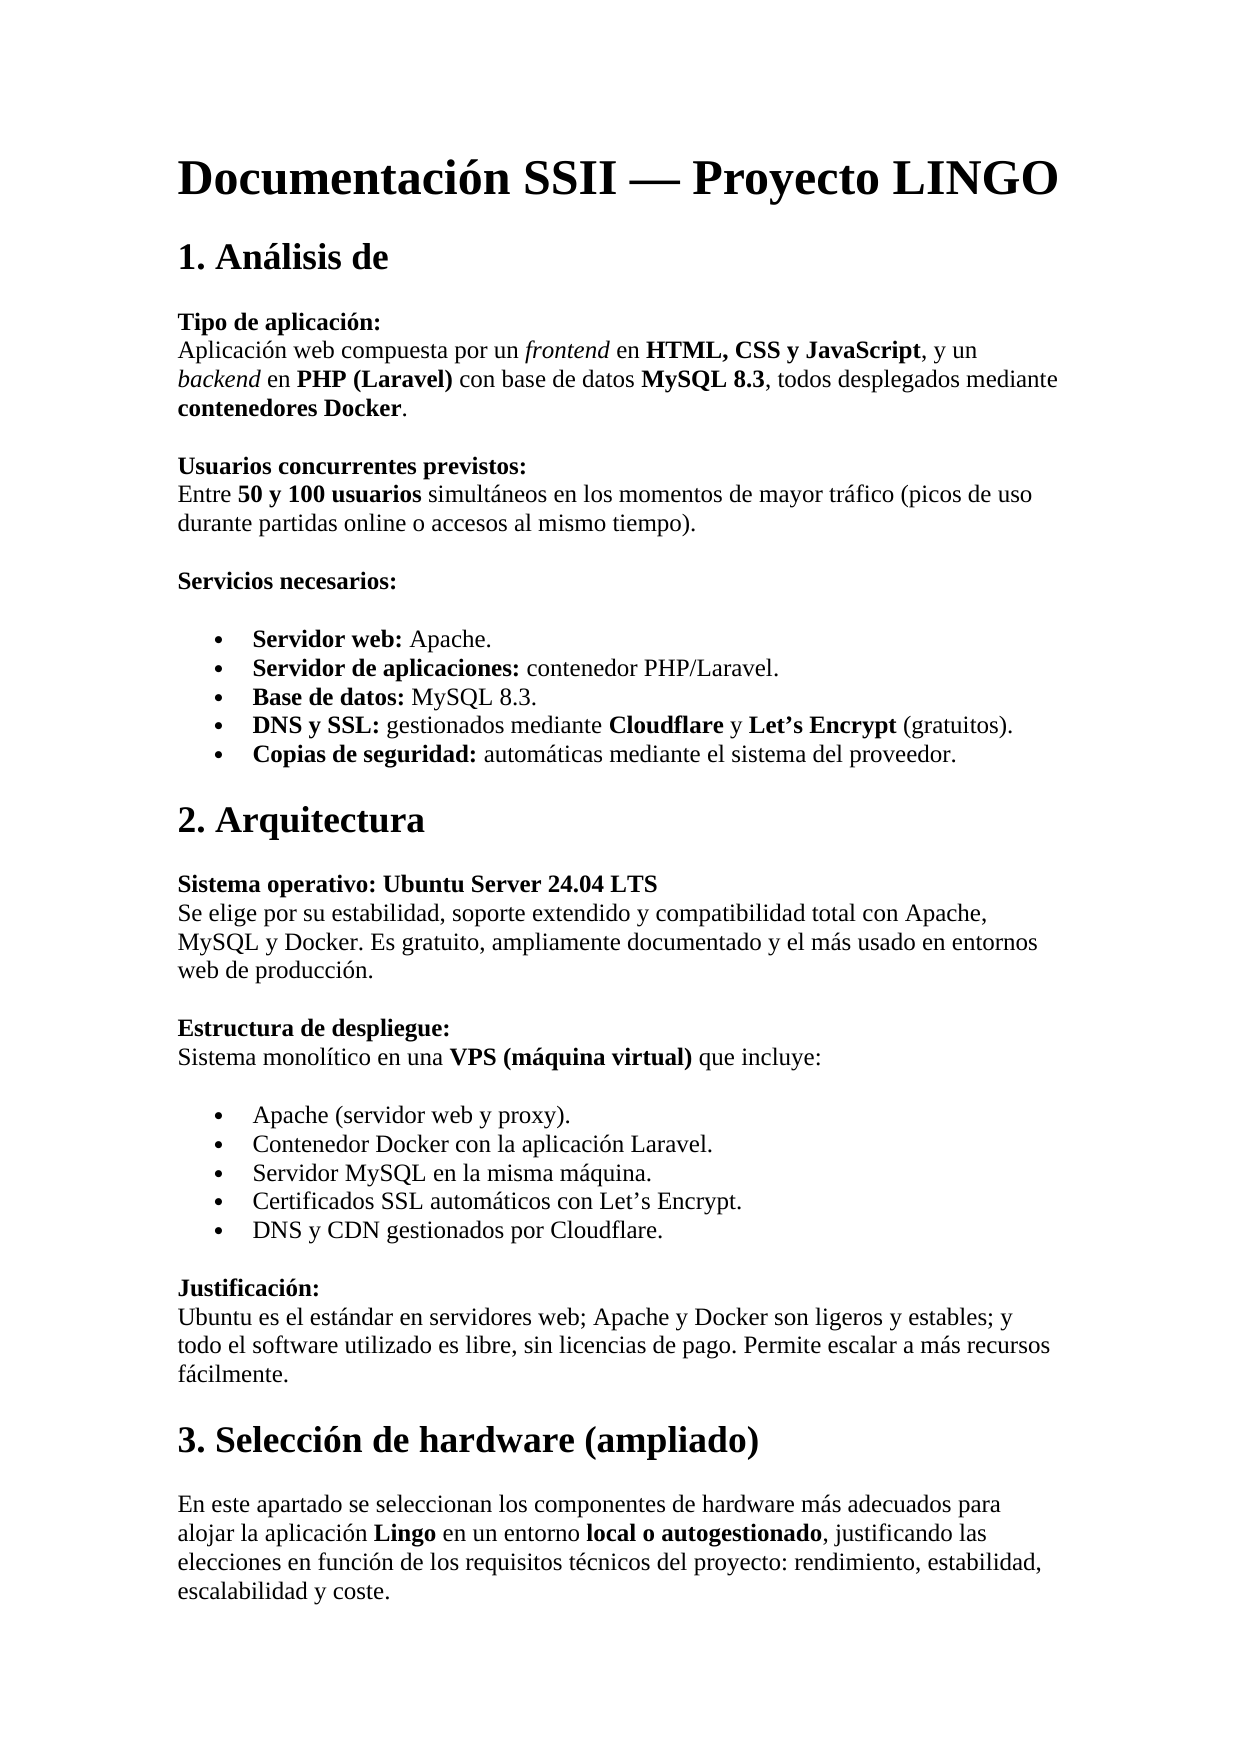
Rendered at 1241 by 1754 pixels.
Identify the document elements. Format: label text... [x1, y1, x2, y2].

subtitle 2. Arquitectura [177, 797, 1063, 840]
list Base de datos: MySQL 8.3. [215, 682, 1063, 710]
subtitle Documentación SSII — Proyecto LINGO [177, 148, 1063, 205]
list Certificados SSL automáticos con Let’s Encrypt. [215, 1186, 1063, 1215]
list Copias de seguridad: automáticas mediante el sistema del proveedor. [215, 739, 1063, 768]
text Estructura de despliegue: Sistema monolítico en una VPS (máquina virtual) que incluye: [177, 1013, 1063, 1071]
text Tipo de aplicación: Aplicación web compuesta por un frontend en HTML, CSS y JavaScript, y un backend en PHP (Laravel) con base de datos MySQL 8.3, todos desplegados mediante contenedores Docker. [177, 307, 1063, 422]
list Contenedor Docker con la aplicación Laravel. [215, 1129, 1063, 1158]
text Sistema operativo: Ubuntu Server 24.04 LTS Se elige por su estabilidad, soporte extendido y compatibilidad total con Apache, MySQL y Docker. Es gratuito, ampliamente documentado y el más usado en entornos web de producción. [177, 869, 1063, 984]
subtitle 1. Análisis de [177, 234, 1063, 277]
text Usuarios concurrentes previstos: Entre 50 y 100 usuarios simultáneos en los momentos de mayor tráfico (picos de uso durante partidas online o accesos al mismo tiempo). [177, 451, 1063, 537]
subtitle 3. Selección de hardware (ampliado) [177, 1417, 1063, 1460]
list Servidor de aplicaciones: contenedor PHP/Laravel. [215, 653, 1063, 682]
list DNS y SSL: gestionados mediante Cloudflare y Let’s Encrypt (gratuitos). [215, 710, 1063, 739]
text Justificación: Ubuntu es el estándar en servidores web; Apache y Docker son ligeros y estables; y todo el software utilizado es libre, sin licencias de pago. Permite escalar a más recursos fácilmente. [177, 1273, 1063, 1388]
text Servicios necesarios: [177, 566, 1063, 595]
list Servidor MySQL en la misma máquina. [215, 1158, 1063, 1186]
text En este apartado se seleccionan los componentes de hardware más adecuados para alojar la aplicación Lingo en un entorno local o autogestionado, justificando las elecciones en función de los requisitos técnicos del proyecto: rendimiento, estabilidad, escalabilidad y coste. [177, 1489, 1063, 1604]
list Apache (servidor web y proxy). [215, 1100, 1063, 1129]
list DNS y CDN gestionados por Cloudflare. [215, 1215, 1063, 1244]
list Servidor web: Apache. [215, 624, 1063, 653]
